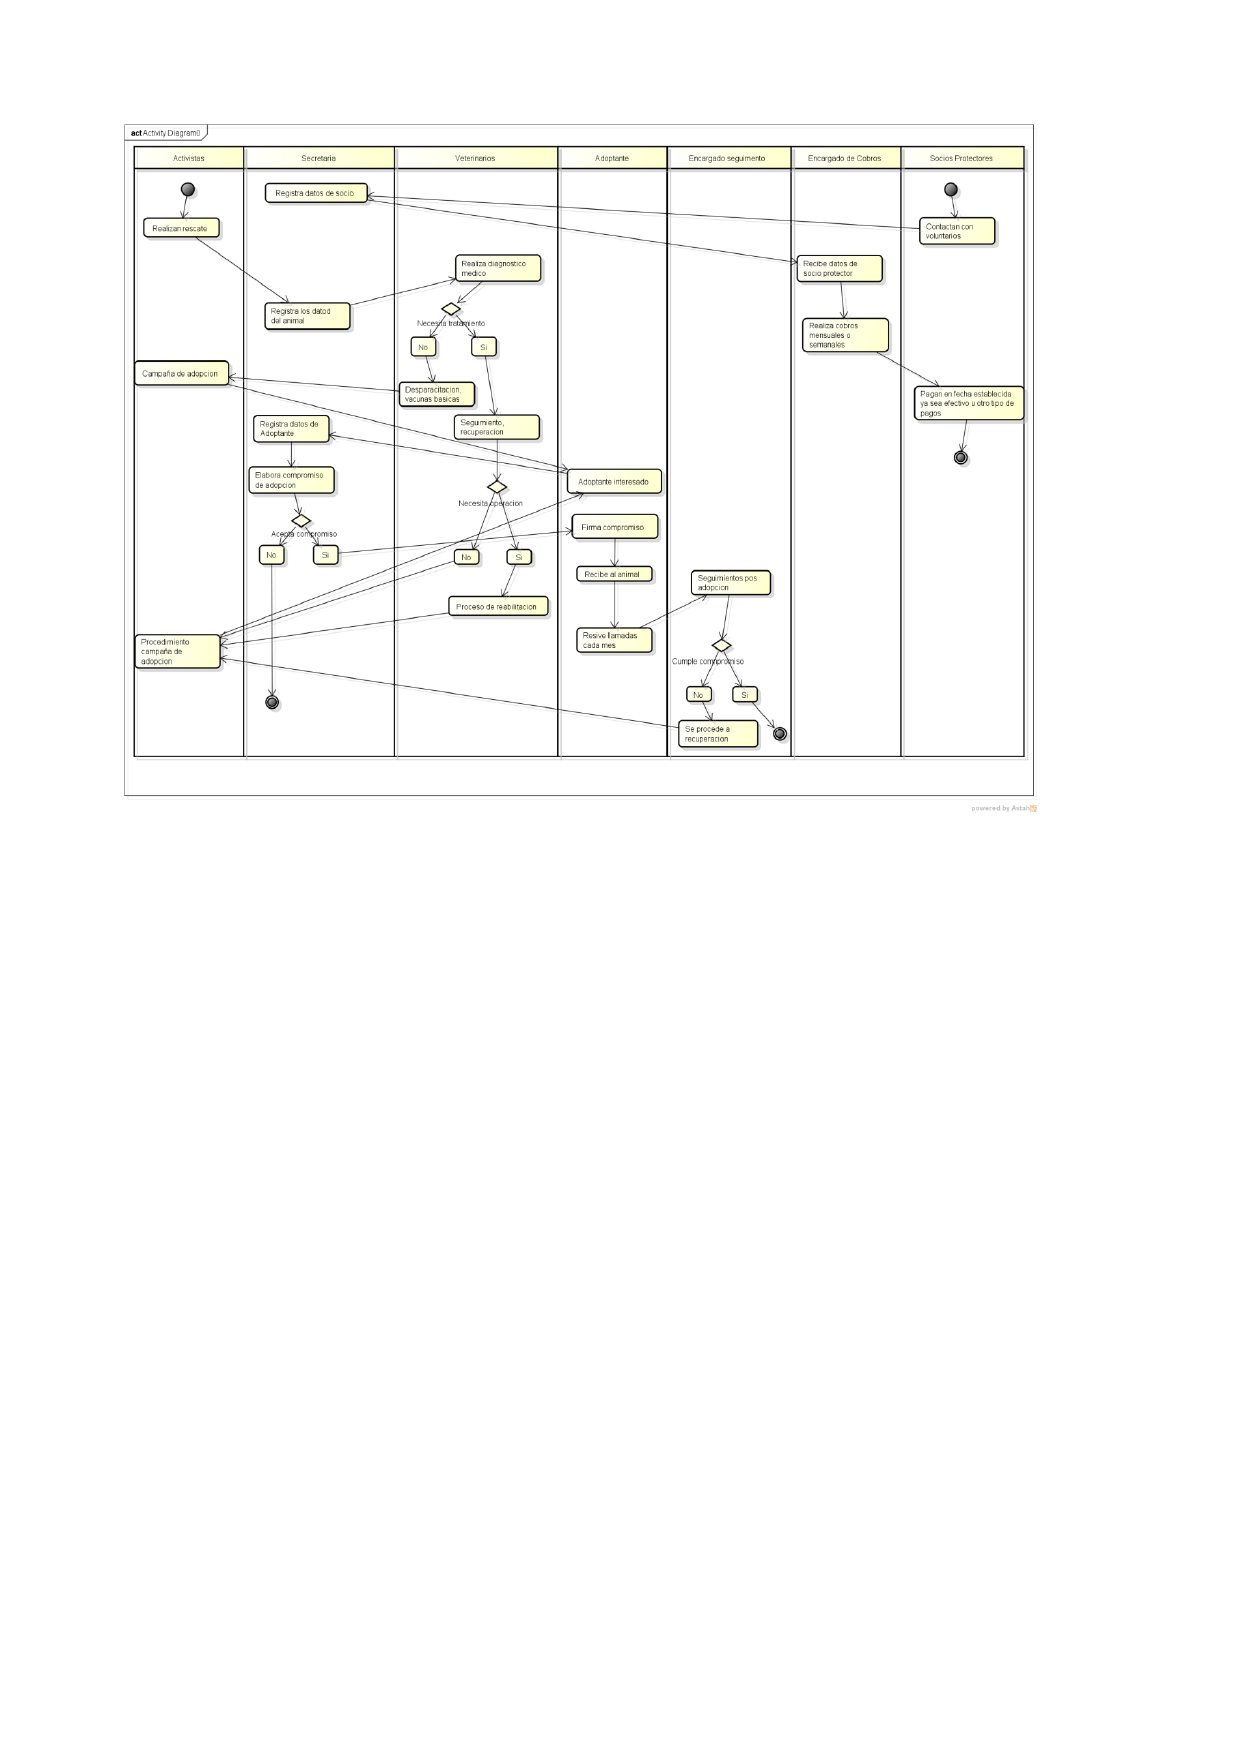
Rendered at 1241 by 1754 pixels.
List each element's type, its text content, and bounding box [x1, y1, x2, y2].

text Procedimiento Albergue [1039, 118, 1122, 813]
